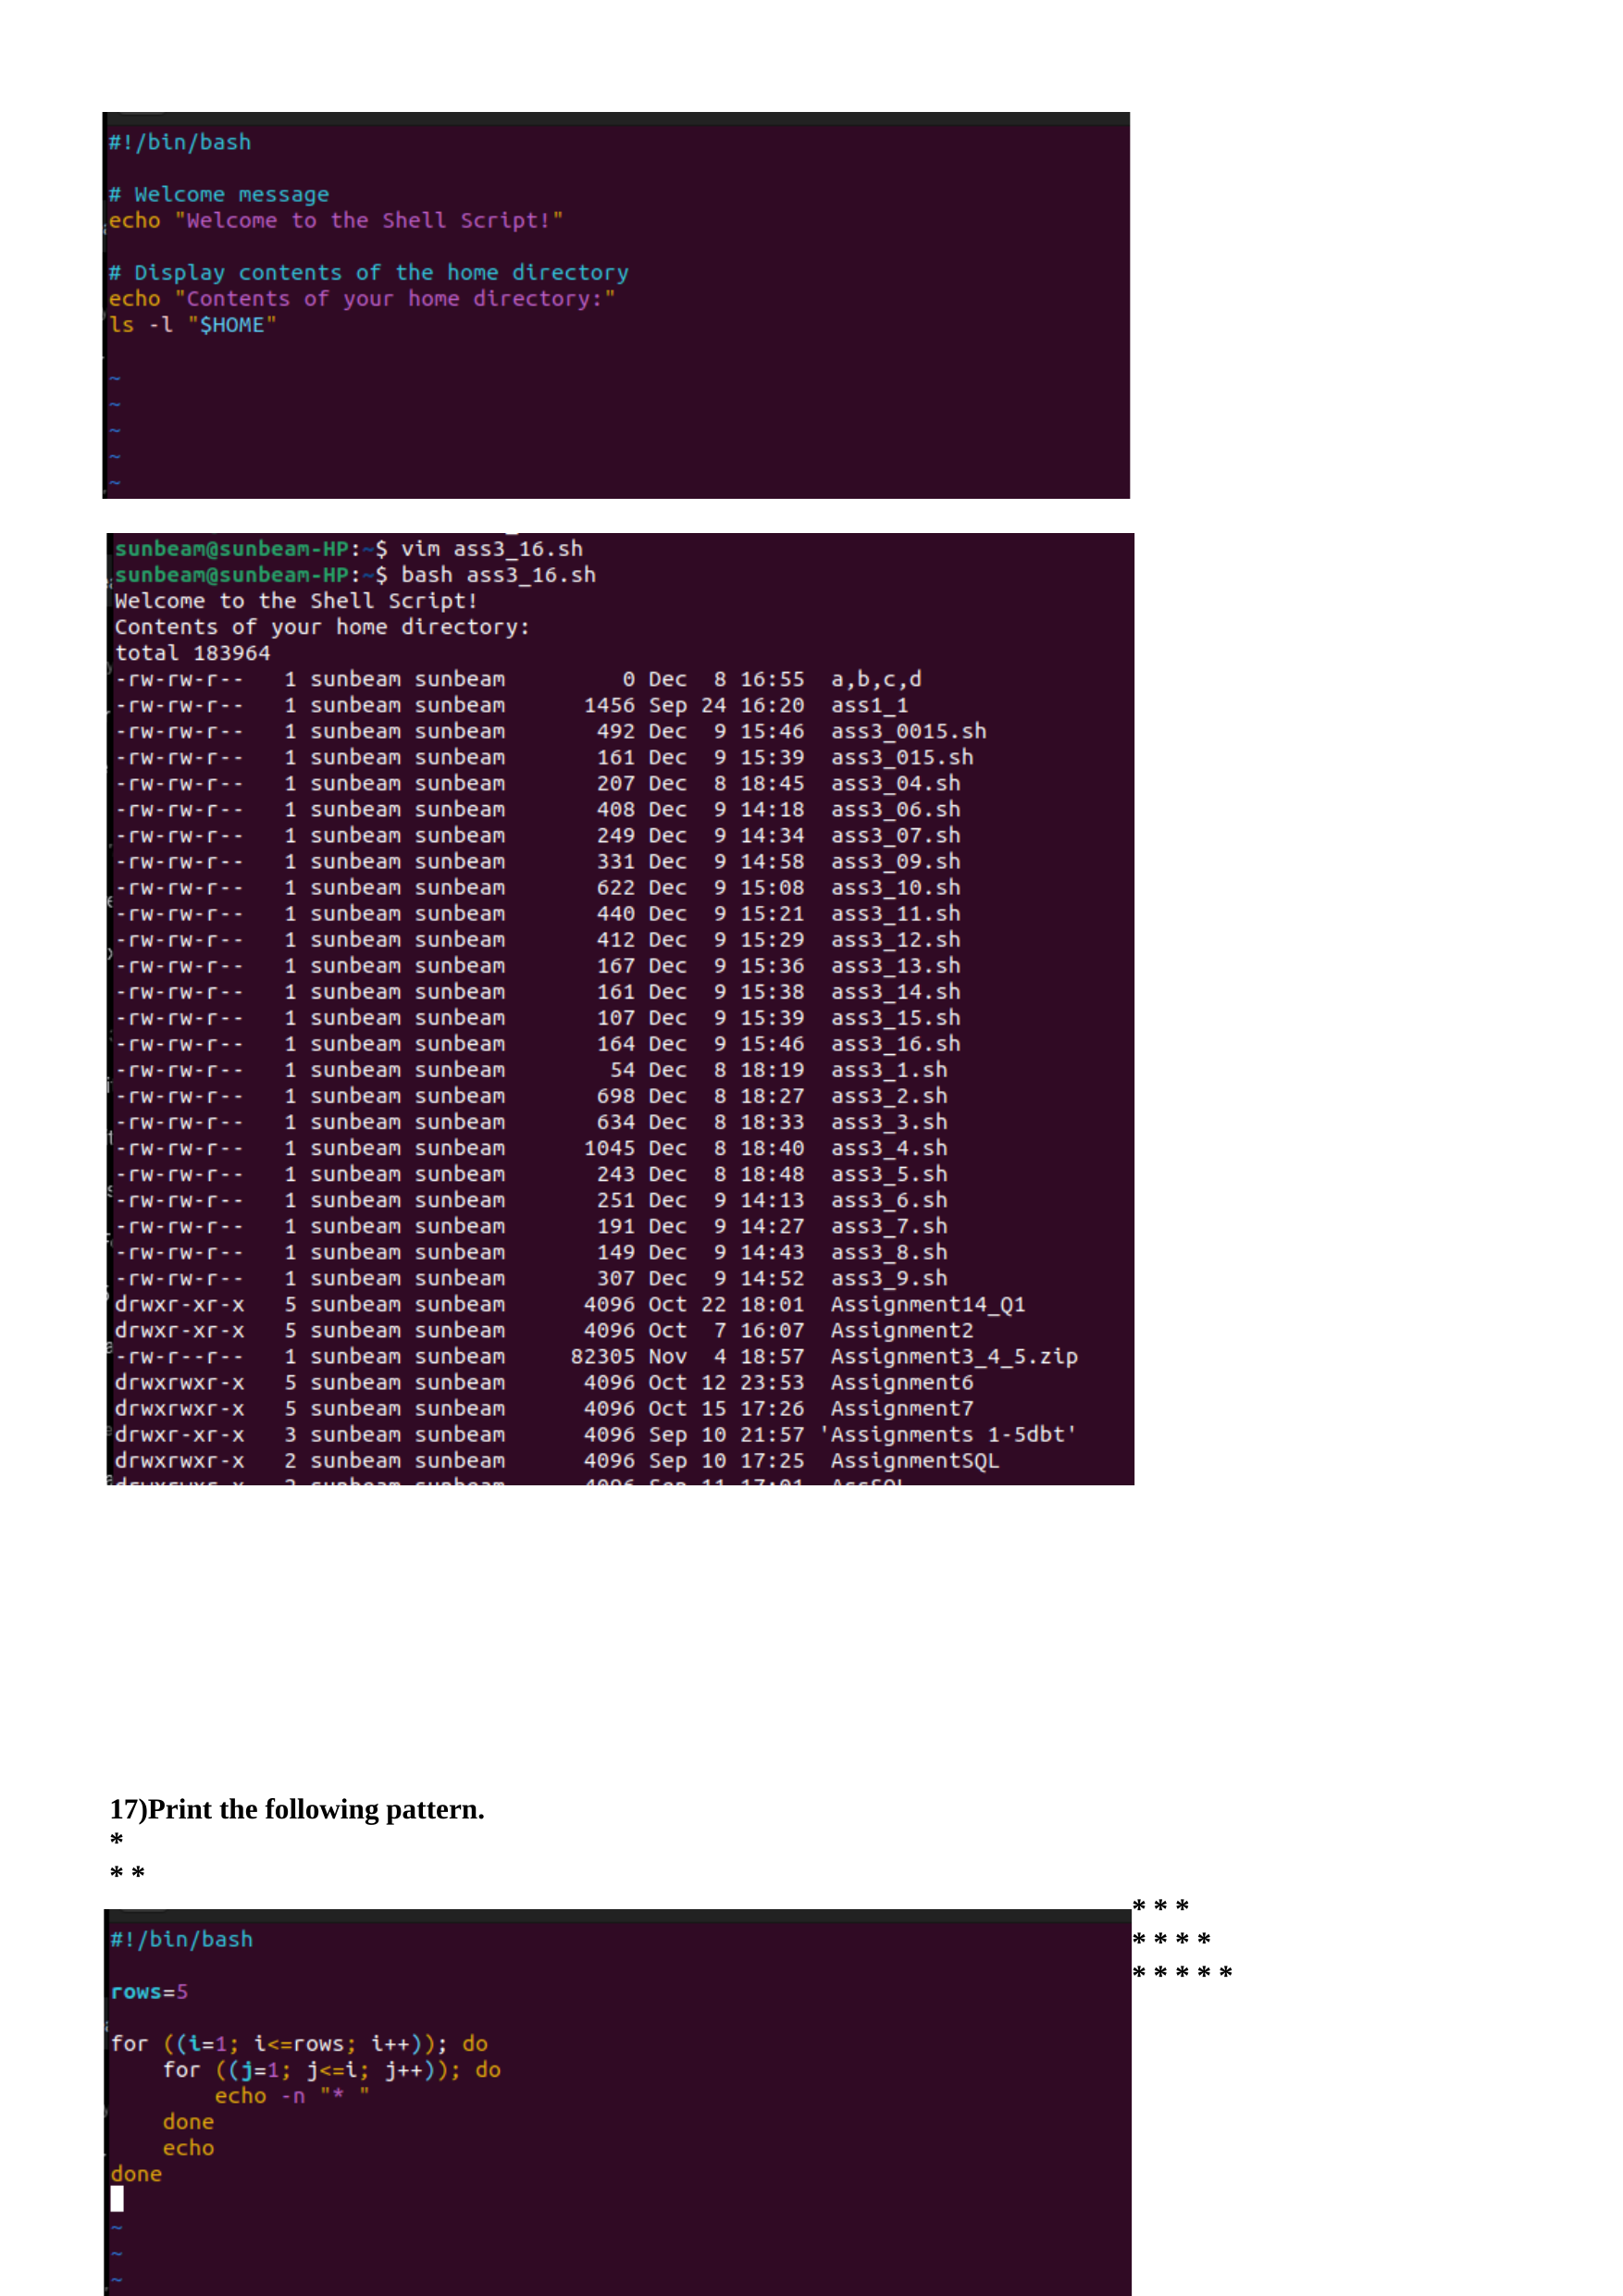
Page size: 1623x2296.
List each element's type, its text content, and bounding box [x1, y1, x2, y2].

text * * * [109, 1892, 1514, 1925]
text * * [109, 1858, 1514, 1892]
text 17)Print the following pattern. [109, 1793, 1514, 1825]
text * [109, 1825, 1514, 1858]
text * * * * * [1133, 1958, 1514, 1992]
text * * * * [1133, 1925, 1514, 1958]
